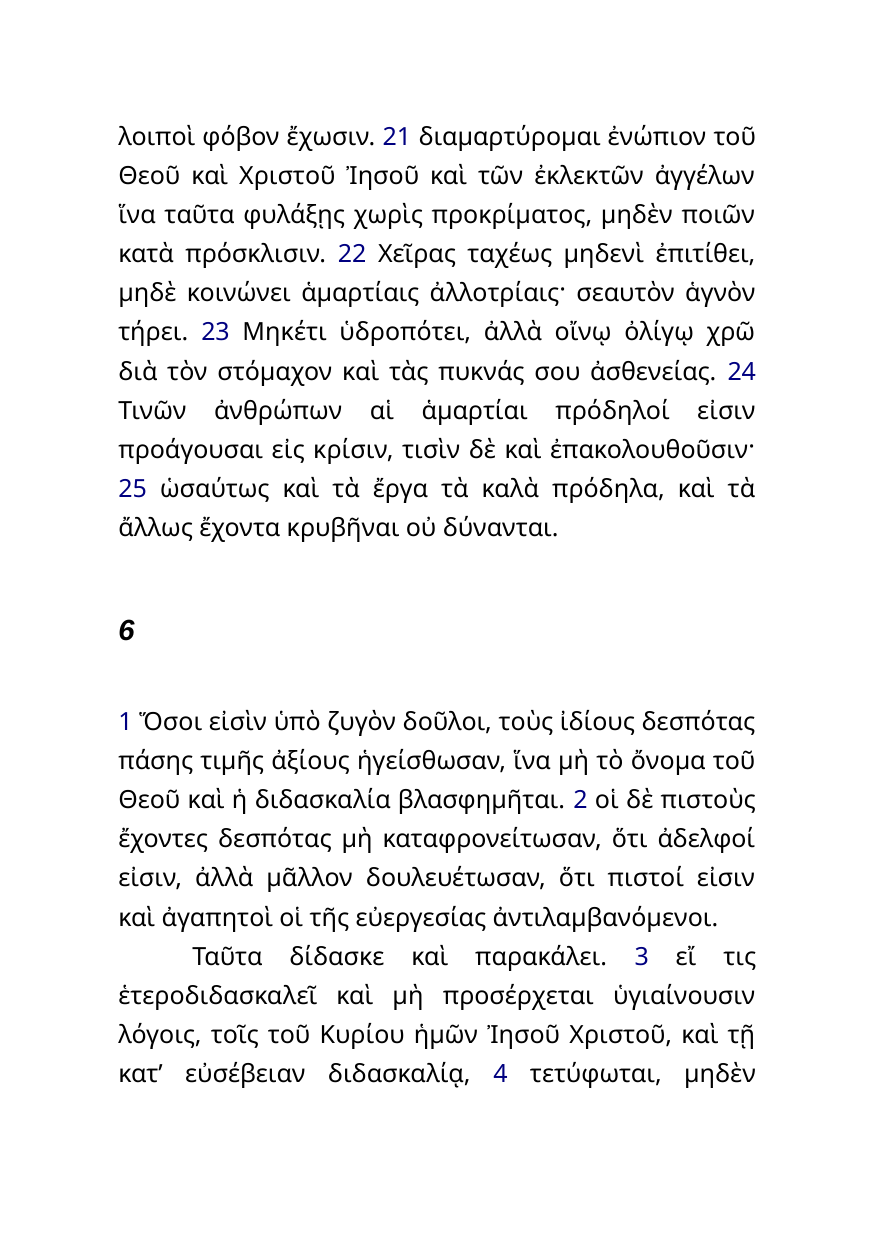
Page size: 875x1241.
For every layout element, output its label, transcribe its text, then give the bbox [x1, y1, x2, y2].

text 1 Ὅσοι εἰσὶν ὑπὸ ζυγὸν δοῦλοι, τοὺς ἰδίους δεσπότας πάσης τιμῆς ἀξίους ἡγείσθωσαν, ἵνα μὴ τὸ ὄνομα τοῦ Θεοῦ καὶ ἡ διδασκαλία βλασφημῆται. 2 οἱ δὲ πιστοὺς ἔχοντες δεσπότας μὴ καταφρονείτωσαν, ὅτι ἀδελφοί εἰσιν, ἀλλὰ μᾶλλον δουλευέτωσαν, ὅτι πιστοί εἰσιν καὶ ἀγαπητοὶ οἱ τῆς εὐεργεσίας ἀντιλαμβανόμενοι. [118, 703, 756, 933]
subtitle 6 [118, 613, 756, 647]
text λοιποὶ φόβον ἔχωσιν. 21 διαμαρτύρομαι ἐνώπιον τοῦ Θεοῦ καὶ Χριστοῦ Ἰησοῦ καὶ τῶν ἐκλεκτῶν ἀγγέλων ἵνα ταῦτα φυλάξῃς χωρὶς προκρίματος, μηδὲν ποιῶν κατὰ πρόσκλισιν. 22 Χεῖρας ταχέως μηδενὶ ἐπιτίθει, μηδὲ κοινώνει ἁμαρτίαις ἀλλοτρίαις· σεαυτὸν ἁγνὸν τήρει. 23 Μηκέτι ὑδροπότει, ἀλλὰ οἴνῳ ὀλίγῳ χρῶ διὰ τὸν στόμαχον καὶ τὰς πυκνάς σου ἀσθενείας. 24 Τινῶν ἀνθρώπων αἱ ἁμαρτίαι πρόδηλοί εἰσιν προάγουσαι εἰς κρίσιν, τισὶν δὲ καὶ ἐπακολουθοῦσιν· 25 ὡσαύτως καὶ τὰ ἔργα τὰ καλὰ πρόδηλα, καὶ τὰ ἄλλως ἔχοντα κρυβῆναι οὐ δύνανται. [118, 118, 756, 544]
text Ταῦτα δίδασκε καὶ παρακάλει. 3 εἴ τις ἑτεροδιδασκαλεῖ καὶ μὴ προσέρχεται ὑγιαίνουσιν λόγοις, τοῖς τοῦ Κυρίου ἡμῶν Ἰησοῦ Χριστοῦ, καὶ τῇ κατ’ εὐσέβειαν διδασκαλίᾳ, 4 τετύφωται, μηδὲν [118, 938, 756, 1090]
